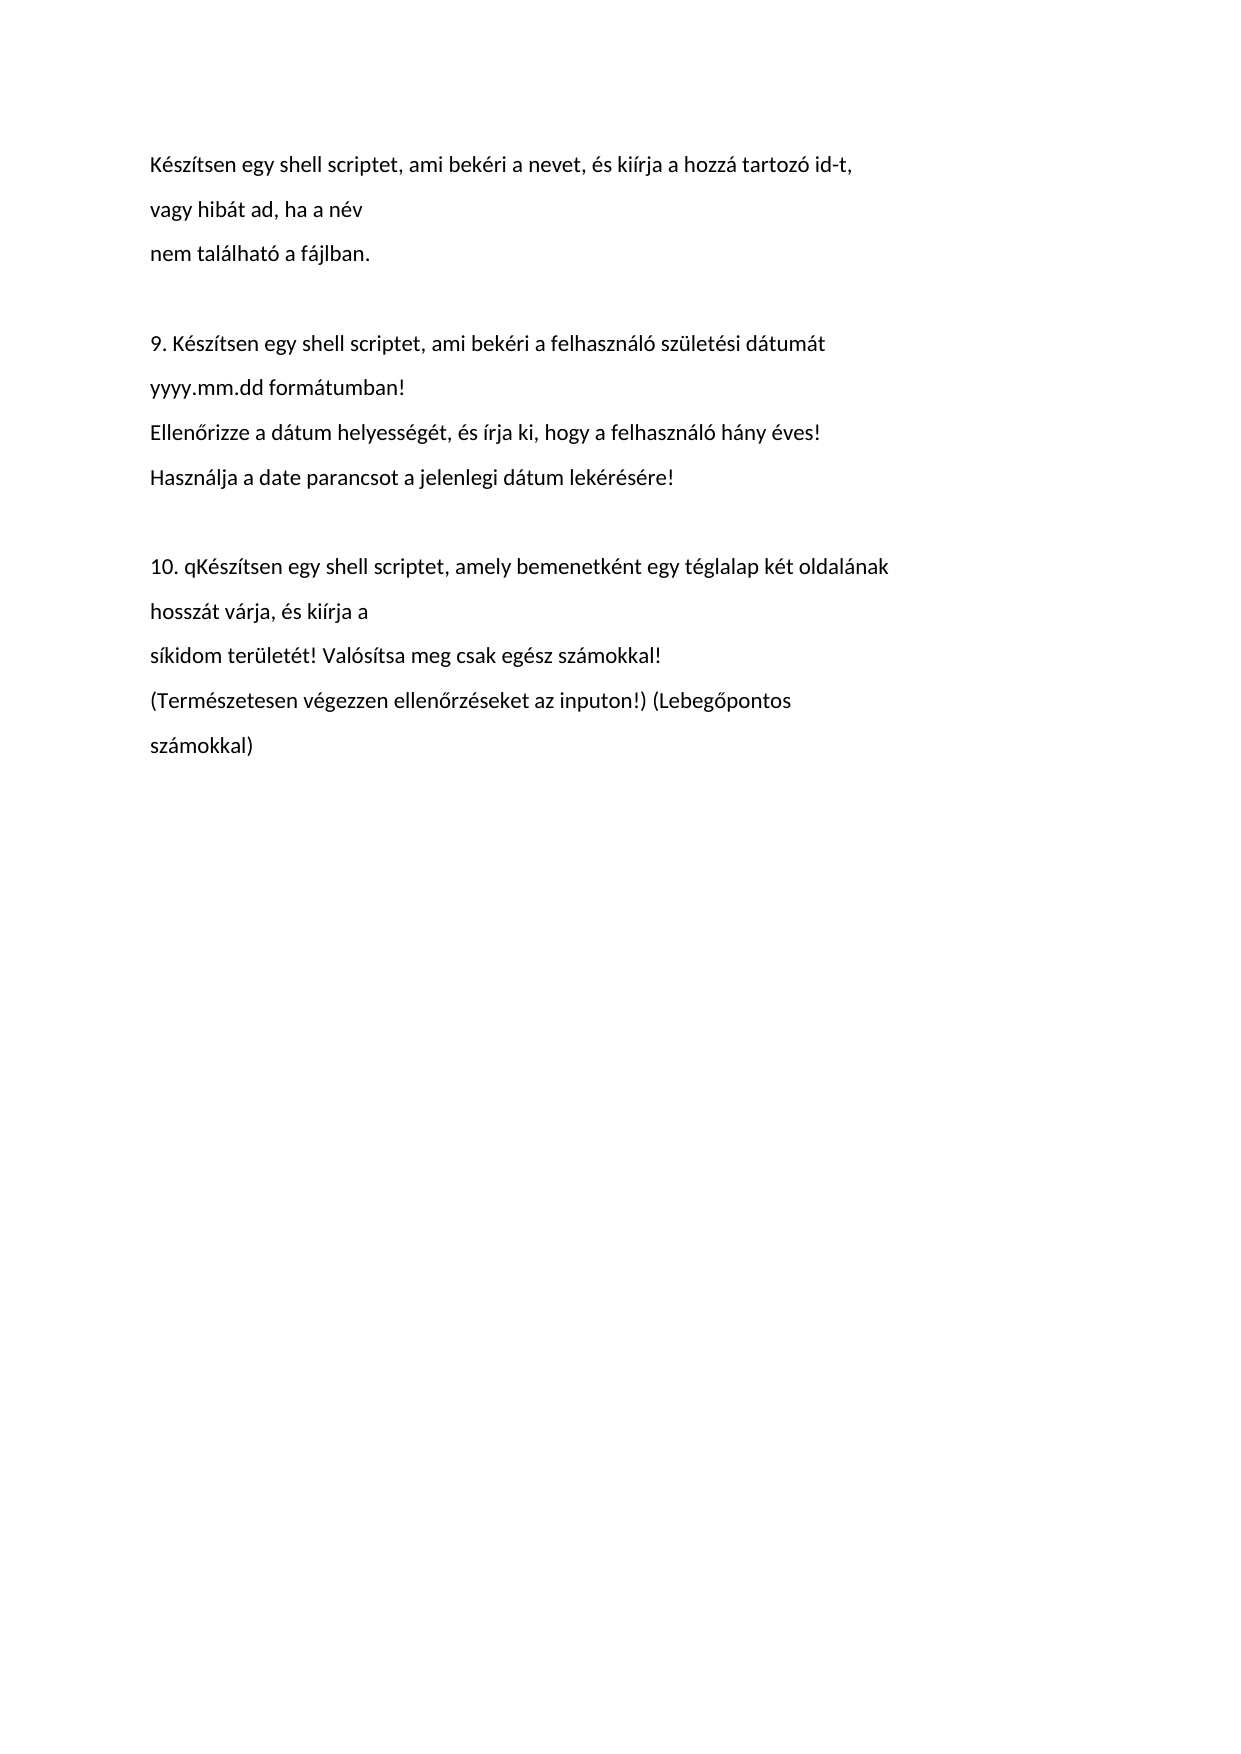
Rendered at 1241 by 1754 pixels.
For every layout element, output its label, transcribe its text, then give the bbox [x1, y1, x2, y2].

text számokkal) [150, 731, 1090, 759]
text 10. qKészítsen egy shell scriptet, amely bemenetként egy téglalap két oldalának [150, 552, 1090, 580]
text vagy hibát ad, ha a név [150, 195, 1090, 223]
text (Természetesen végezzen ellenőrzéseket az inputon!) (Lebegőpontos [150, 686, 1090, 714]
text yyyy.mm.dd formátumban! [150, 373, 1090, 401]
text Ellenőrizze a dátum helyességét, és írja ki, hogy a felhasználó hány éves! [150, 418, 1090, 446]
text 9. Készítsen egy shell scriptet, ami bekéri a felhasználó születési dátumát [150, 329, 1090, 357]
text síkidom területét! Valósítsa meg csak egész számokkal! [150, 642, 1090, 669]
text hosszát várja, és kiírja a [150, 597, 1090, 625]
text Készítsen egy shell scriptet, ami bekéri a nevet, és kiírja a hozzá tartozó id-t, [150, 150, 1090, 178]
text Használja a date parancsot a jelenlegi dátum lekérésére! [150, 463, 1090, 491]
text nem található a fájlban. [150, 239, 1090, 267]
